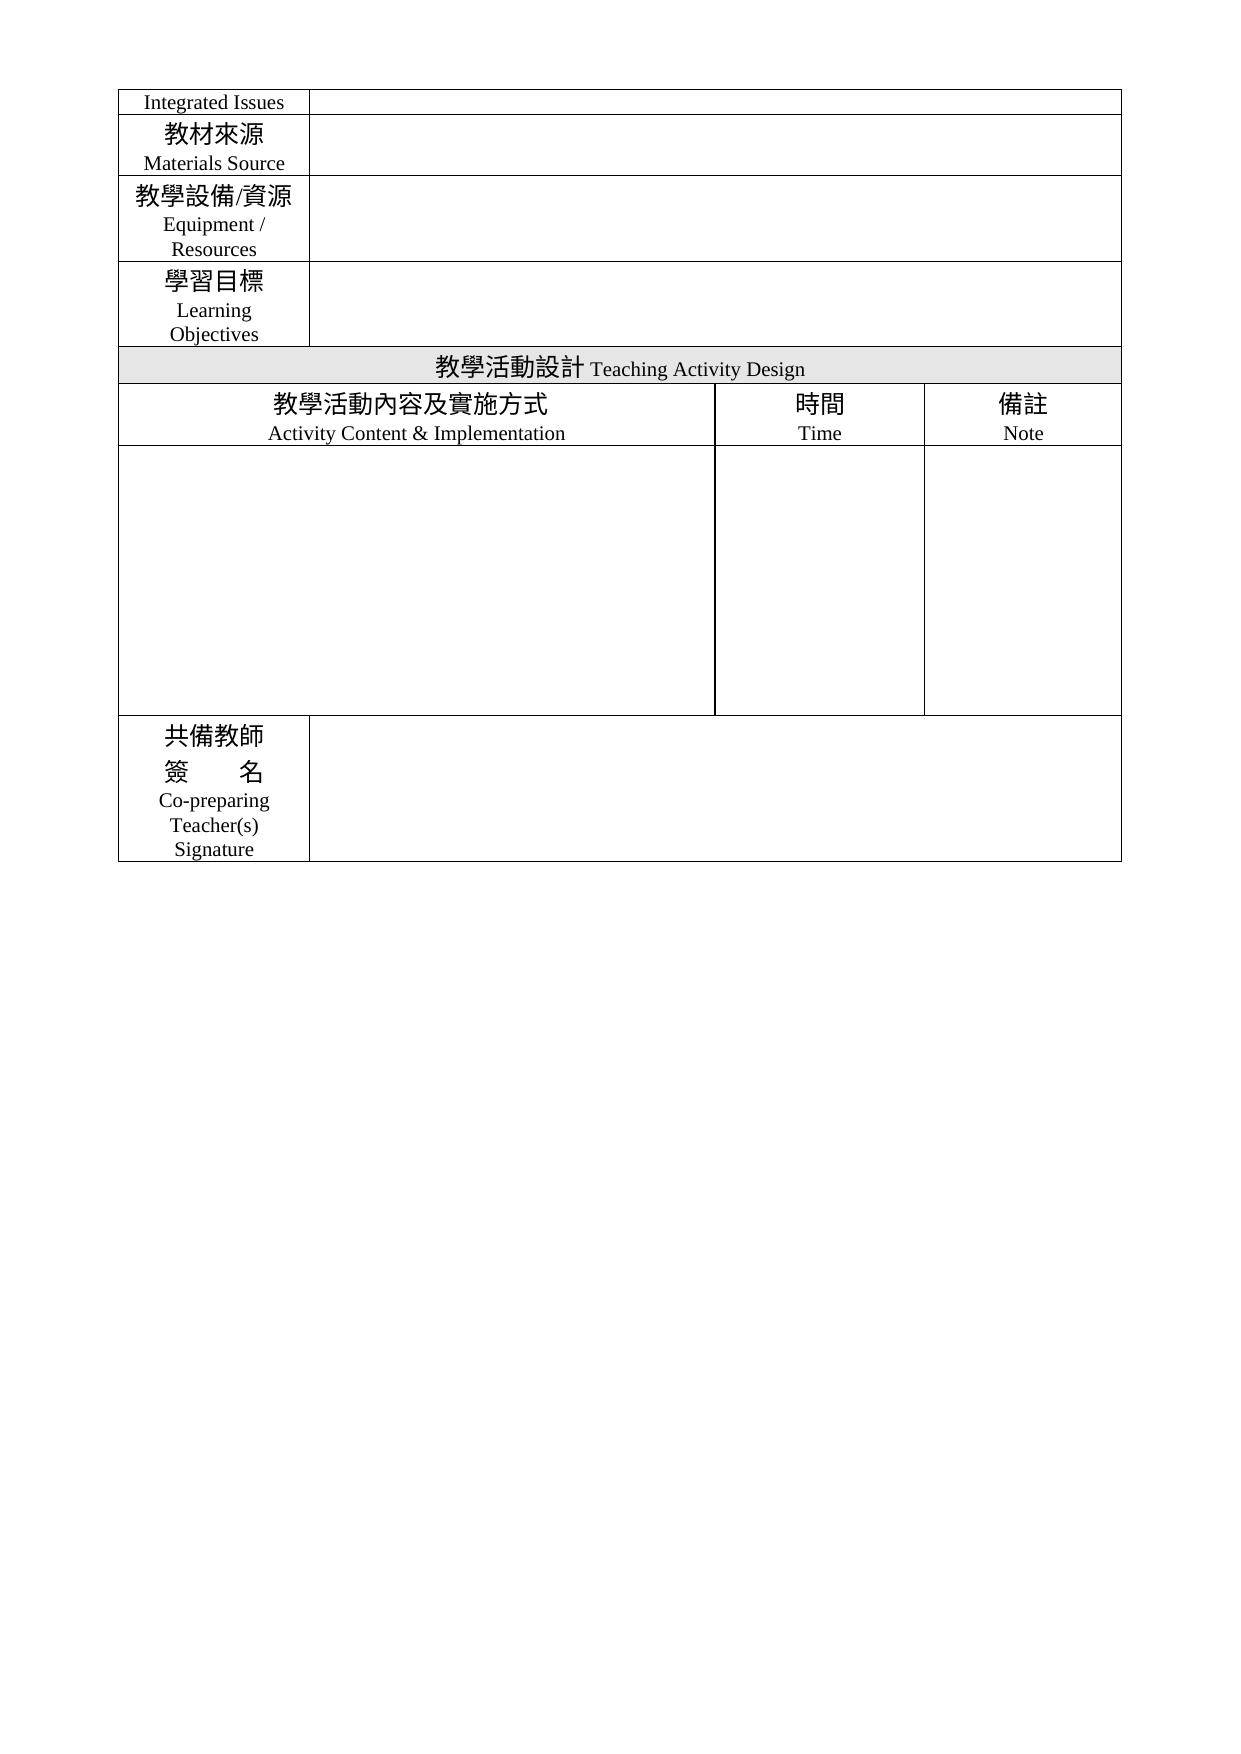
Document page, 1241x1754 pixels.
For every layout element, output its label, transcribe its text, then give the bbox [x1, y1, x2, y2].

table_cell 教材來源 Materials Source [119, 115, 309, 175]
table_cell 學習目標 Learning Objectives [119, 262, 309, 346]
table_cell [310, 262, 1121, 346]
table_cell 共備教師 簽 名 Co-preparing Teacher(s) Signature [119, 716, 309, 861]
table_cell 備註 Note [925, 384, 1121, 444]
table_cell 教學活動內容及實施方式 Activity Content & Implementation [119, 384, 714, 444]
table_cell 教學活動設計Teaching Activity Design [119, 347, 1121, 383]
table_cell [716, 446, 924, 715]
table_cell 時間 Time [716, 384, 924, 444]
table_cell [310, 115, 1121, 175]
table_cell Integrated Issues [119, 90, 309, 114]
table_cell 教學設備/資源 Equipment / Resources [119, 176, 309, 261]
table_cell [310, 90, 1121, 114]
table_cell [310, 176, 1121, 261]
table_cell [119, 446, 714, 715]
table_cell [310, 716, 1121, 861]
table_cell [925, 446, 1121, 715]
